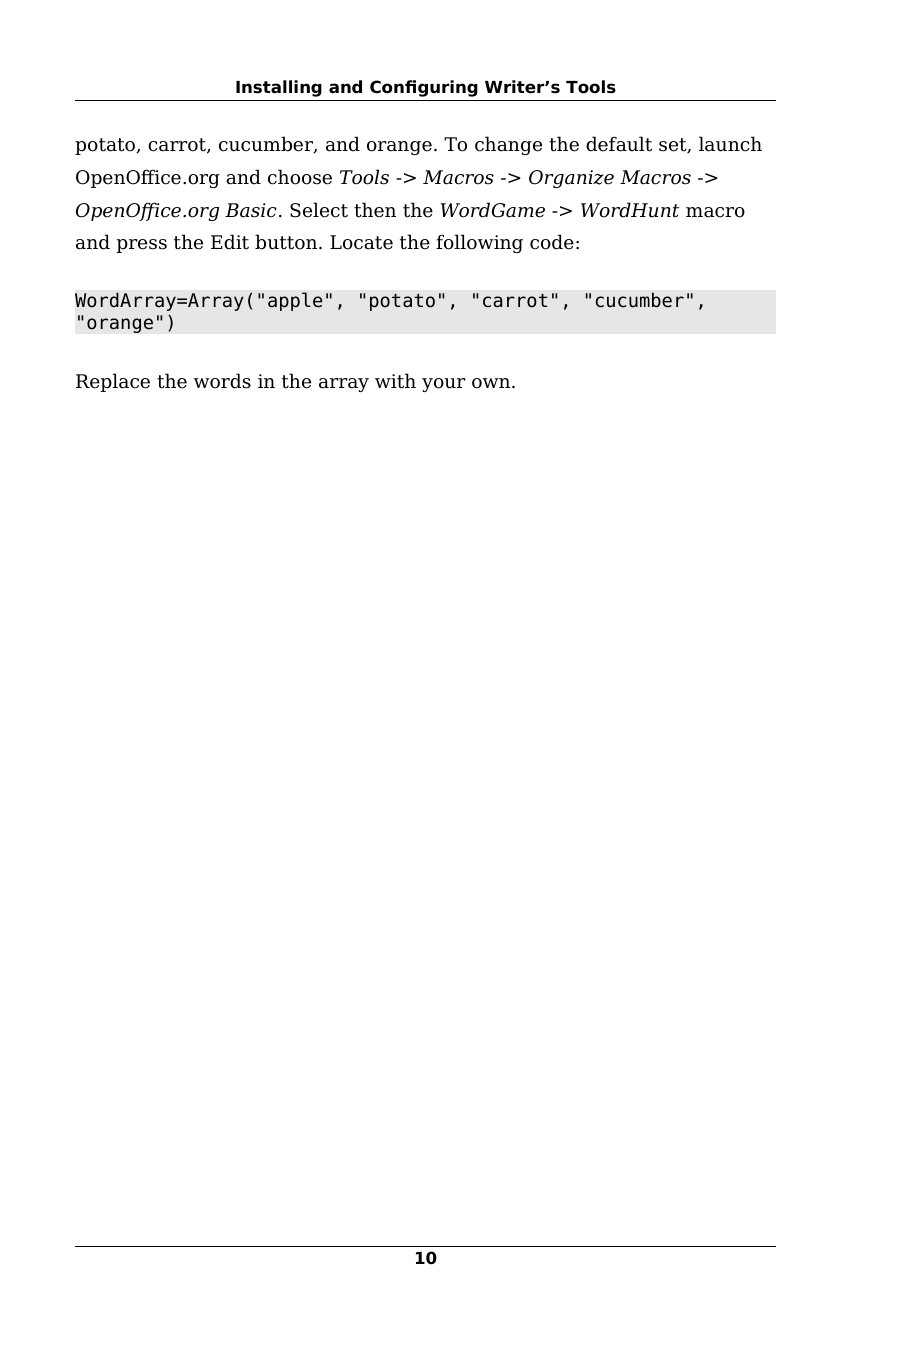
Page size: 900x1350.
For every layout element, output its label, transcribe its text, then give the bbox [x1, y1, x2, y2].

text WordArray=Array("apple", "potato", "carrot", "cucumber", "orange") [75, 290, 776, 334]
text Replace the words in the array with your own. [75, 371, 776, 393]
text potato, carrot, cucumber, and orange. To change the default set, launch OpenOffice.org and choose Tools -> Macros -> Organize Macros -> OpenOffice.org Basic. Select then the WordGame -> WordHunt macro and press the Edit button. Locate the following code: [75, 134, 776, 254]
